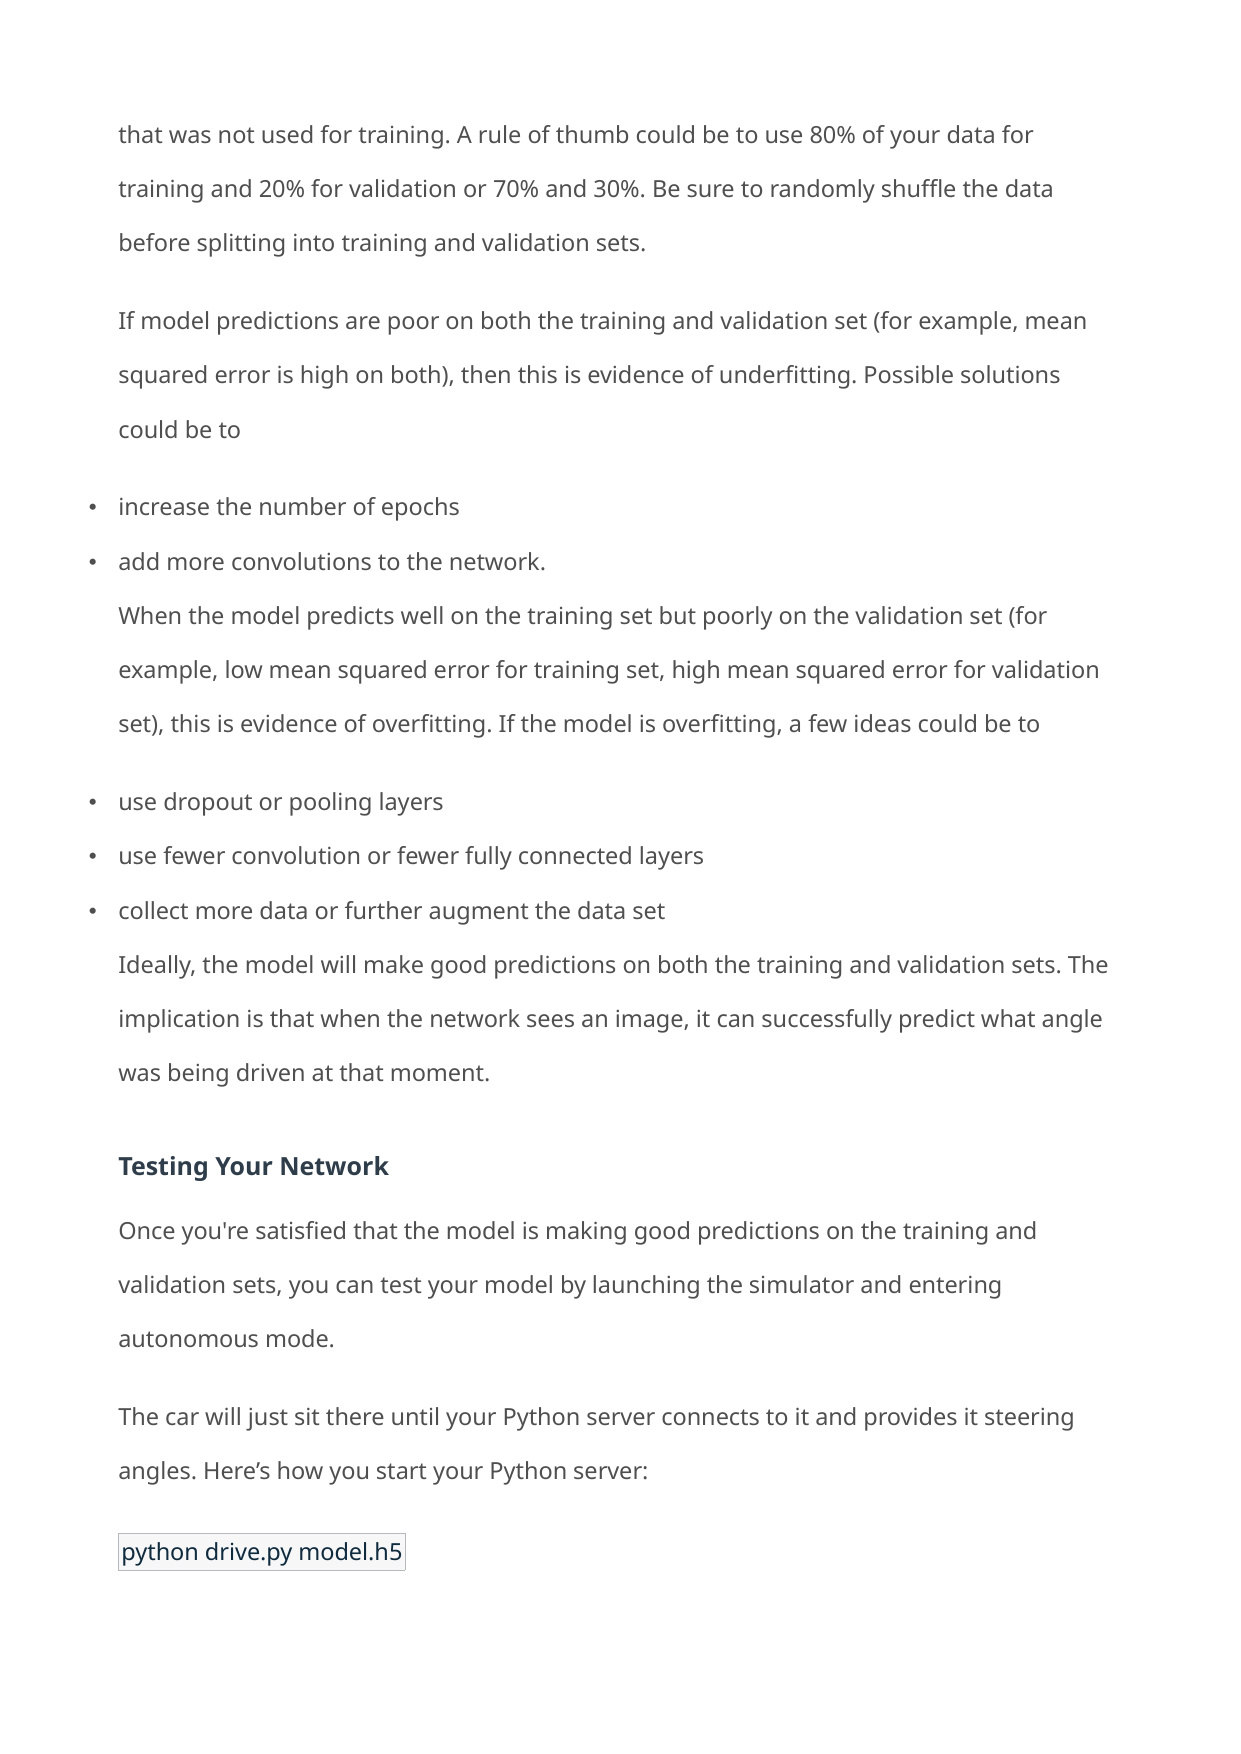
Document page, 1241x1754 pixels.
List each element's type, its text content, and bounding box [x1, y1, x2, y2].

text [406, 1532, 1122, 1570]
text python drive.py model.h5 [119, 1534, 405, 1570]
text Once you're satisfied that the model is making good predictions on the training and validation sets, you can test your model by launching the simulator and entering autonomous mode. [118, 1214, 1122, 1355]
list use fewer convolution or fewer fully connected layers [118, 840, 1122, 872]
list add more convolutions to the network. [118, 545, 1122, 577]
list increase the number of epochs [118, 491, 1122, 523]
text If model predictions are poor on both the training and validation set (for example, mean squared error is high on both), then this is evidence of underfitting. Possible solutions could be to [118, 304, 1122, 445]
text The car will just sit there until your Python server connects to it and provides it steering angles. Here’s how you start your Python server: [118, 1400, 1122, 1487]
list collect more data or further augment the data set [118, 894, 1122, 926]
subtitle Testing Your Network [118, 1148, 1122, 1183]
text that was not used for training. A rule of thumb could be to use 80% of your data for training and 20% for validation or 70% and 30%. Be sure to randomly shuffle the data before splitting into training and validation sets. [118, 118, 1122, 259]
text Ideally, the model will make good predictions on both the training and validation sets. The implication is that when the network sees an image, it can successfully predict what angle was being driven at that moment. [118, 948, 1122, 1089]
text When the model predicts well on the training set but poorly on the validation set (for example, low mean squared error for training set, high mean squared error for validation set), this is evidence of overfitting. If the model is overfitting, a few ideas could be to [118, 599, 1122, 740]
list use dropout or pooling layers [118, 785, 1122, 817]
